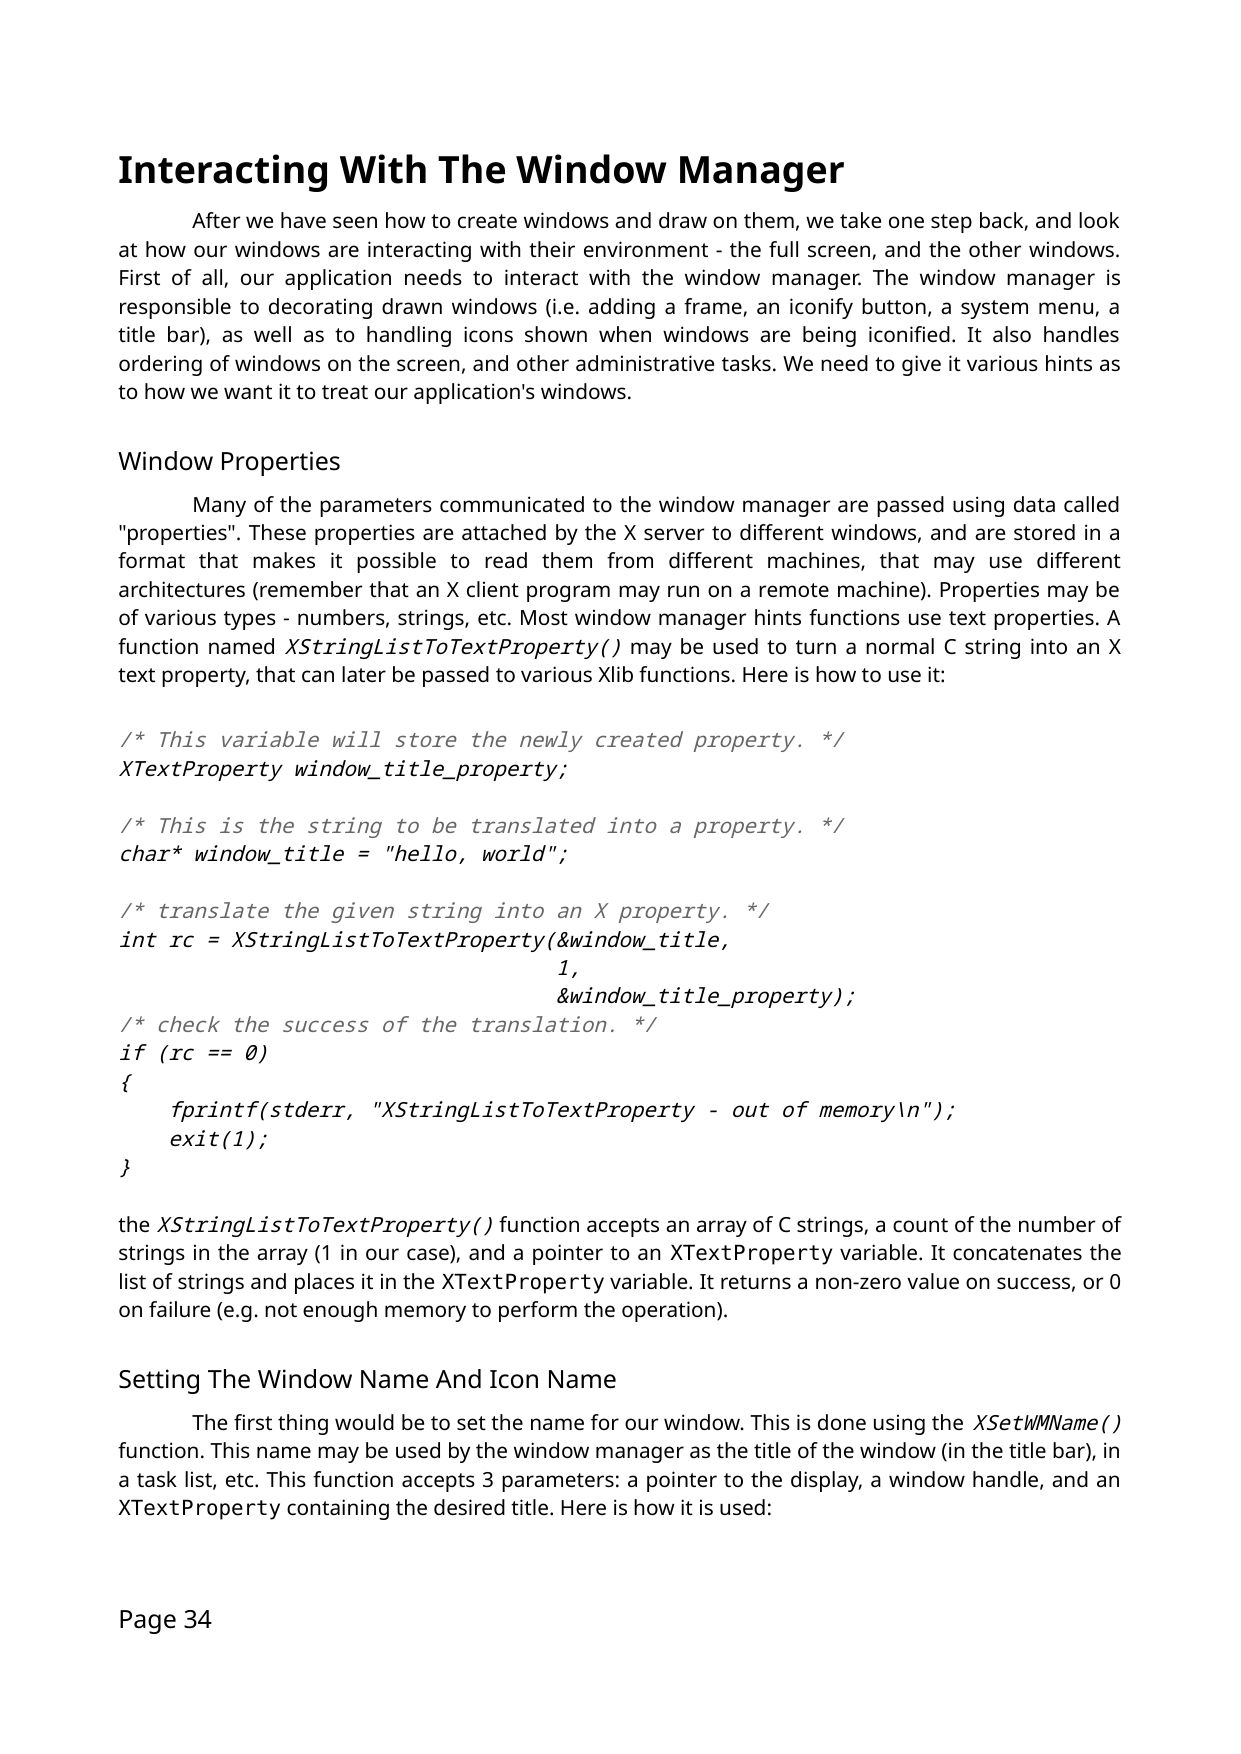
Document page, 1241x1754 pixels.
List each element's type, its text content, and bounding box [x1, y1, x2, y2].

text Many of the parameters communicated to the window manager are passed using data called "properties". These properties are attached by the X server to different windows, and are stored in a format that makes it possible to read them from different machines, that may use different architectures (remember that an X client program may run on a remote machine). Properties may be of various types - numbers, strings, etc. Most window manager hints functions use text properties. A function named XStringListToTextProperty() may be used to turn a normal C string into an X text property, that can later be passed to various Xlib functions. Here is how to use it: [118, 490, 1122, 689]
text After we have seen how to create windows and draw on them, we take one step back, and look at how our windows are interacting with their environment - the full screen, and the other windows. First of all, our application needs to interact with the window manager. The window manager is responsible to decorating drawn windows (i.e. adding a frame, an iconify button, a system menu, a title bar), as well as to handling icons shown when windows are being iconified. It also handles ordering of windows on the screen, and other administrative tasks. We need to give it various hints as to how we want it to treat our application's windows. [118, 207, 1122, 406]
text } [118, 1152, 1122, 1181]
subtitle Window Properties [118, 443, 1122, 477]
text /* check the success of the translation. */ [118, 1010, 1122, 1038]
text /* This is the string to be translated into a property. */ [118, 811, 1122, 839]
subtitle Interacting With The Window Manager [118, 143, 1122, 194]
text XTextProperty window_title_property; [118, 754, 1122, 782]
text /* translate the given string into an X property. */ [118, 896, 1122, 925]
text The first thing would be to set the name for our window. This is done using the XSetWMName() function. This name may be used by the window manager as the title of the window (in the title bar), in a task list, etc. This function accepts 3 parameters: a pointer to the display, a window handle, and an XTextProperty containing the desired title. Here is how it is used: [118, 1408, 1122, 1522]
text /* This variable will store the newly created property. */ [118, 726, 1122, 754]
text int rc = XStringListToTextProperty(&window_title, [118, 925, 1122, 953]
text the XStringListToTextProperty() function accepts an array of C strings, a count of the number of strings in the array (1 in our case), and a pointer to an XTextProperty variable. It concatenates the list of strings and places it in the XTextProperty variable. It returns a non-zero value on success, or 0 on failure (e.g. not enough memory to perform the operation). [118, 1210, 1122, 1324]
subtitle Setting The Window Name And Icon Name [118, 1361, 1122, 1395]
text { [118, 1067, 1122, 1095]
text char* window_title = "hello, world"; [118, 839, 1122, 868]
text fprintf(stderr, "XStringListToTextProperty - out of memory\n"); [118, 1095, 1122, 1124]
text 1, [118, 953, 1122, 982]
text exit(1); [118, 1124, 1122, 1152]
text if (rc == 0) [118, 1038, 1122, 1067]
text &window_title_property); [118, 982, 1122, 1010]
